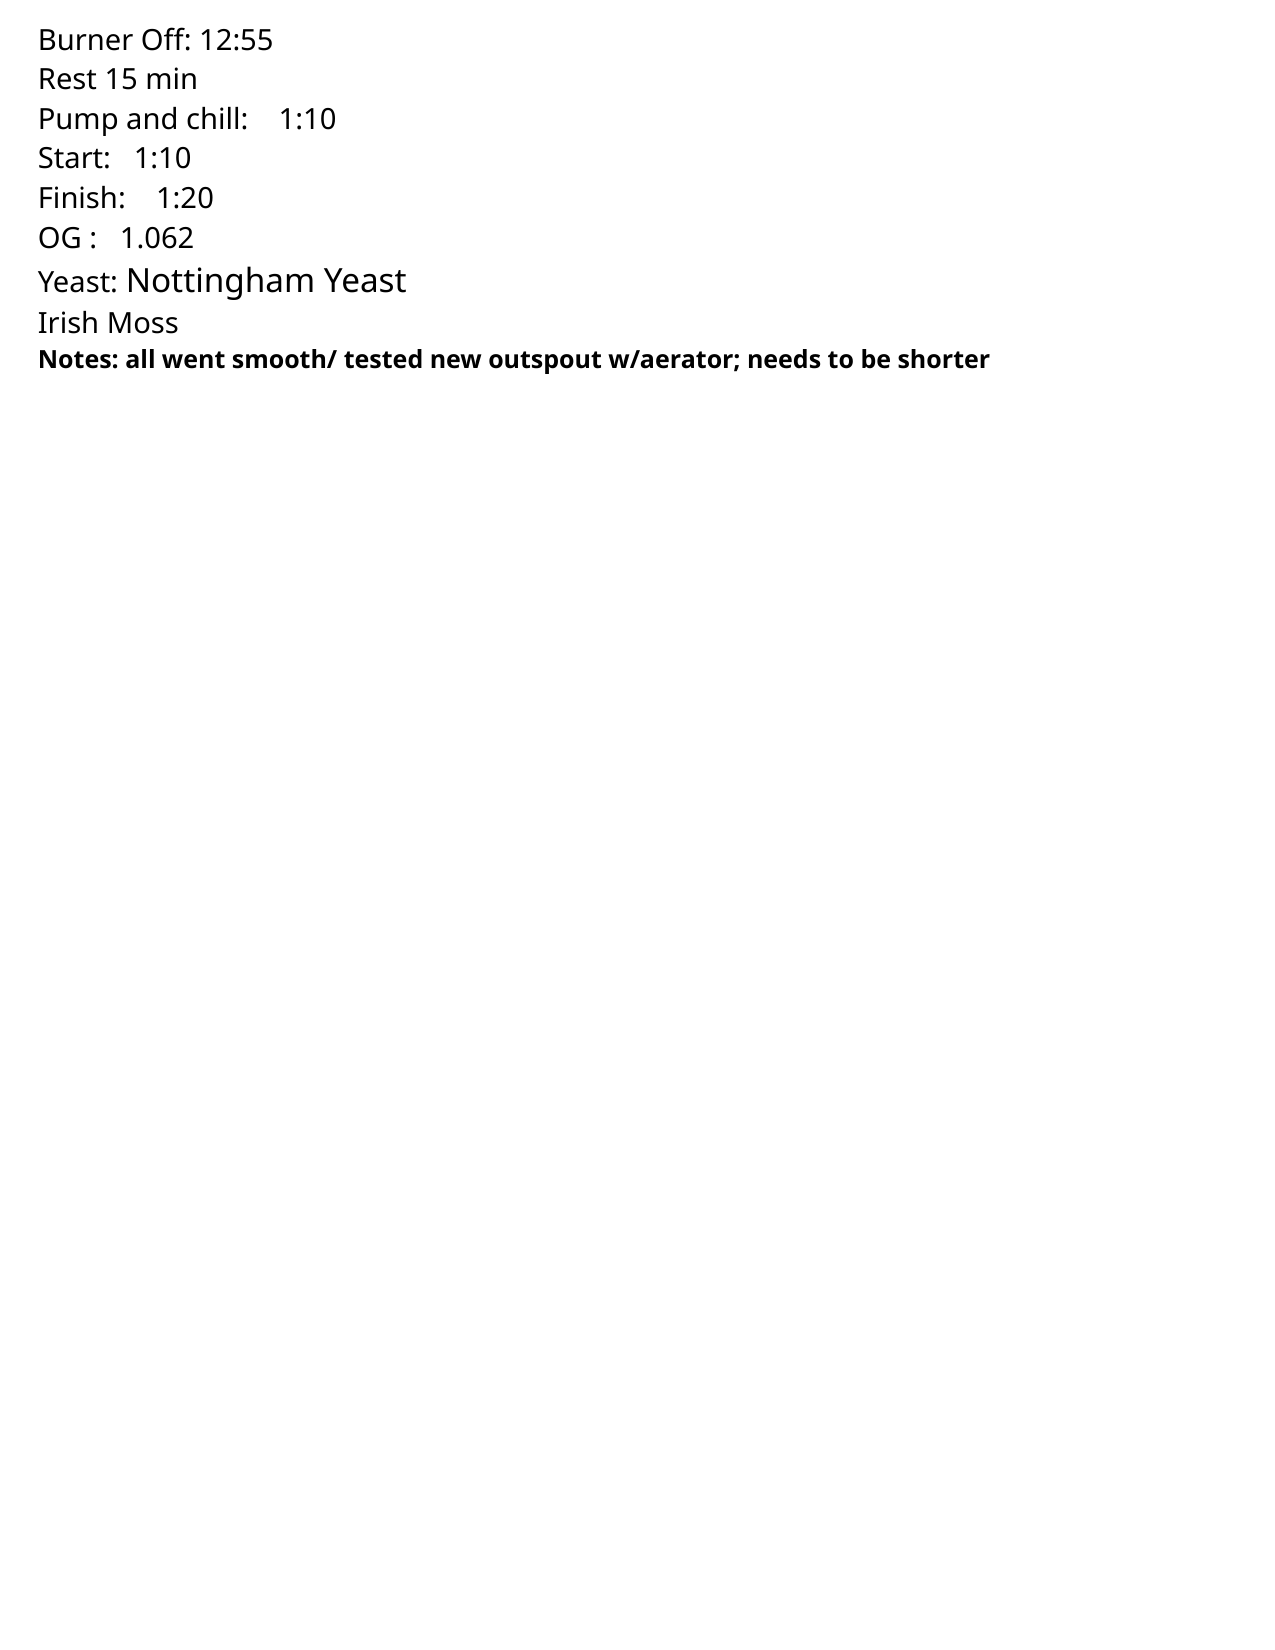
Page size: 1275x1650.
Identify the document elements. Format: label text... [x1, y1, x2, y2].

text Yeast: Nottingham Yeast [38, 257, 1237, 302]
text Start: 1:10 [38, 138, 1237, 177]
text Rest 15 min [38, 58, 1237, 98]
text Irish Moss [38, 302, 1237, 342]
text Burner Off: 12:55 [38, 19, 1237, 58]
text Pump and chill: 1:10 [38, 98, 1237, 138]
text Finish: 1:20 [38, 177, 1237, 217]
text OG : 1.062 [38, 217, 1237, 257]
text Notes: all went smooth/ tested new outspout w/aerator; needs to be shorter [38, 342, 1237, 376]
